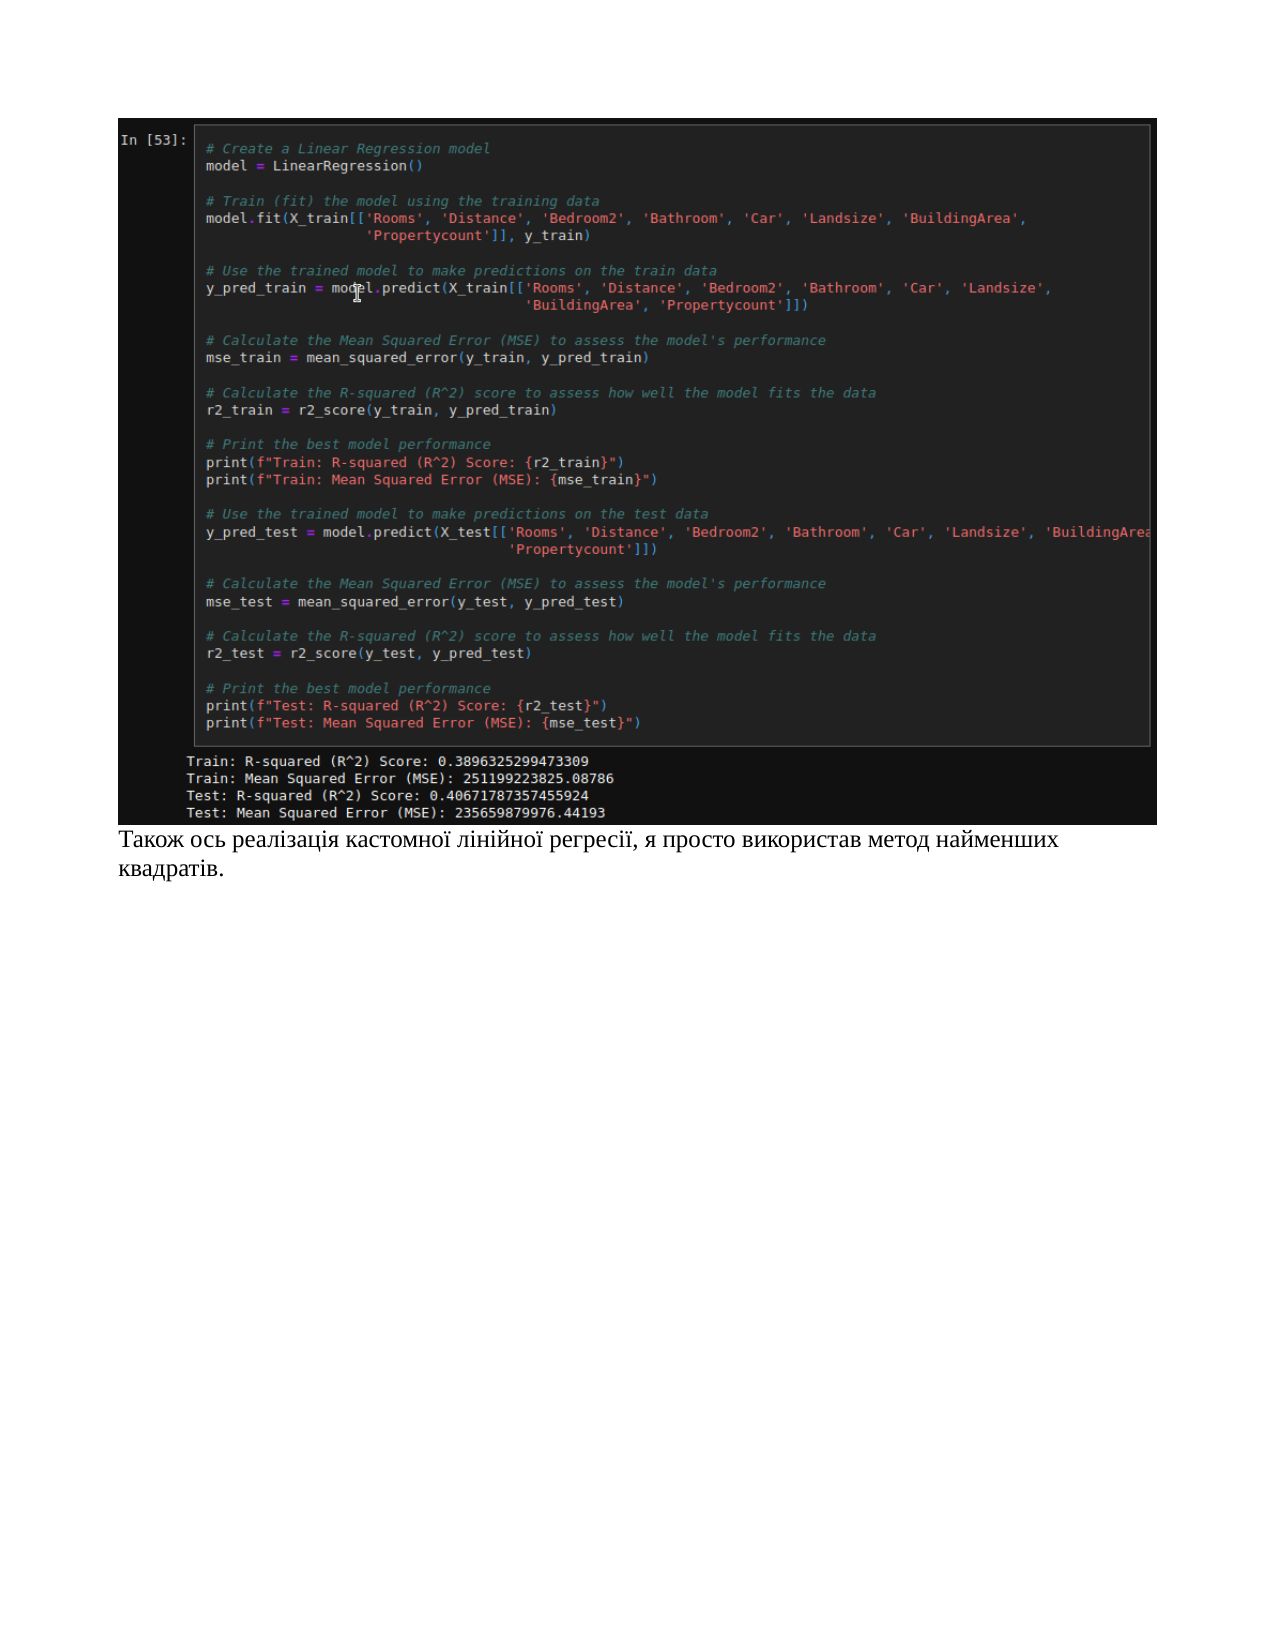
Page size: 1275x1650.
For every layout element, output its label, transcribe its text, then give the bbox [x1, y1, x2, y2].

text Також ось реалізація кастомної лінійної регресії, я просто використав метод найменших квадратів. [118, 825, 1157, 882]
picture [118, 118, 1157, 825]
